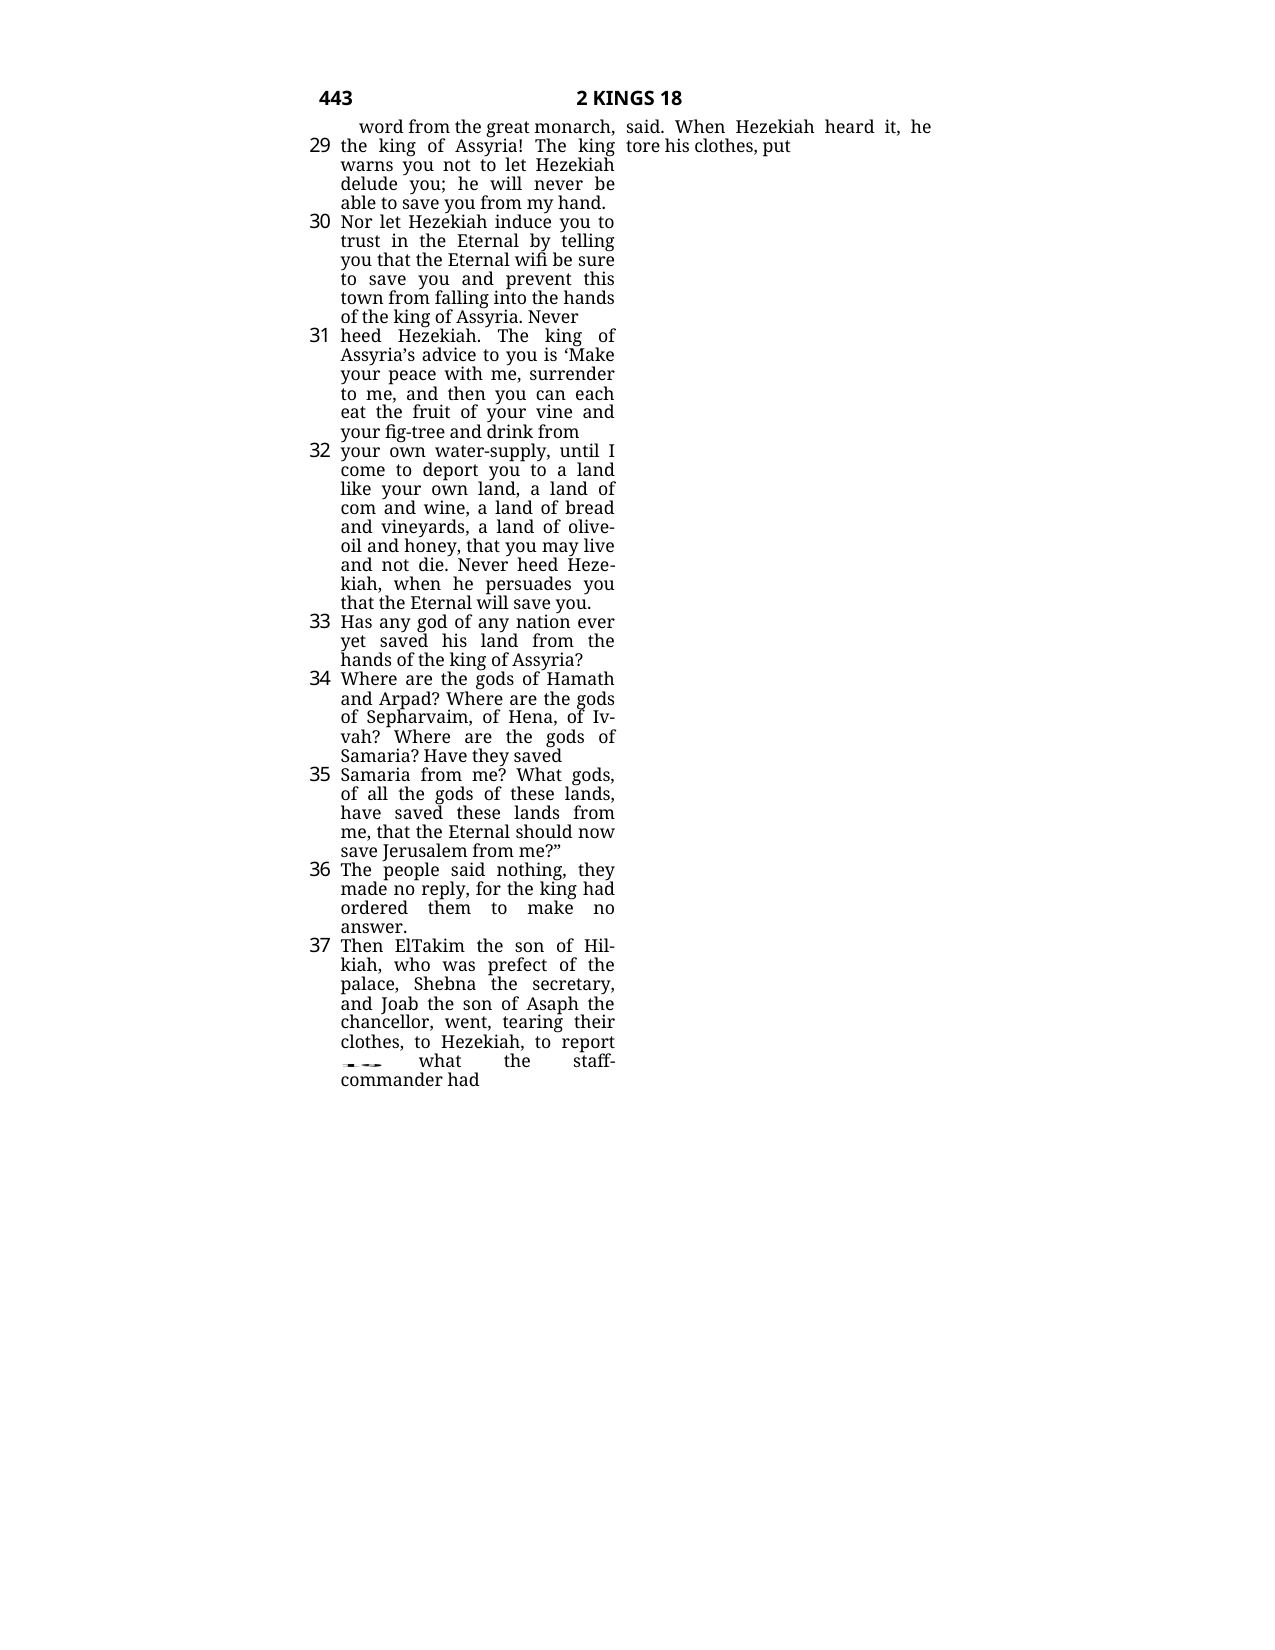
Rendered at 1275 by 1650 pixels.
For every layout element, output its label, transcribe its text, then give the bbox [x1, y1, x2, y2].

list heed Hezekiah. The king of Assyria’s advice to you is ‘Make your peace with me, surrender to me, and then you can each eat the fruit of your vine and your fig-tree and drink from [309, 327, 615, 442]
text word from the great monarch, [309, 118, 615, 137]
list The people said nothing, they made no reply, for the king had ordered them to make no answer. [309, 861, 615, 937]
text said. When Hezekiah heard it, he tore his clothes, put [626, 118, 932, 156]
list Where are the gods of Hamath and Arpad? Where are the gods of Sepharvaim, of Hena, of Iv- vah? Where are the gods of Samaria? Have they saved [309, 671, 615, 766]
list Has any god of any nation ever yet saved his land from the hands of the king of Assyria? [309, 613, 615, 671]
list your own water-supply, until I come to deport you to a land like your own land, a land of com and wine, a land of bread and vineyards, a land of olive- oil and honey, that you may live and not die. Never heed Heze­kiah, when he persuades you that the Eternal will save you. [309, 442, 615, 613]
list Samaria from me? What gods, of all the gods of these lands, have saved these lands from me, that the Eternal should now save Jerusalem from me?” [309, 766, 615, 861]
list Then ElTakim the son of Hil- kiah, who was prefect of the palace, Shebna the secretary, and Joab the son of Asaph the chancellor, went, tearing their clothes, to Hezekiah, to report what the staff-commander had [309, 937, 615, 1090]
list the king of Assyria! The king warns you not to let Hezekiah delude you; he will never be able to save you from my hand. [309, 137, 615, 213]
list Nor let Hezekiah induce you to trust in the Eternal by telling you that the Eternal wifi be sure to save you and prevent this town from falling into the hands of the king of Assyria. Never [309, 213, 615, 327]
